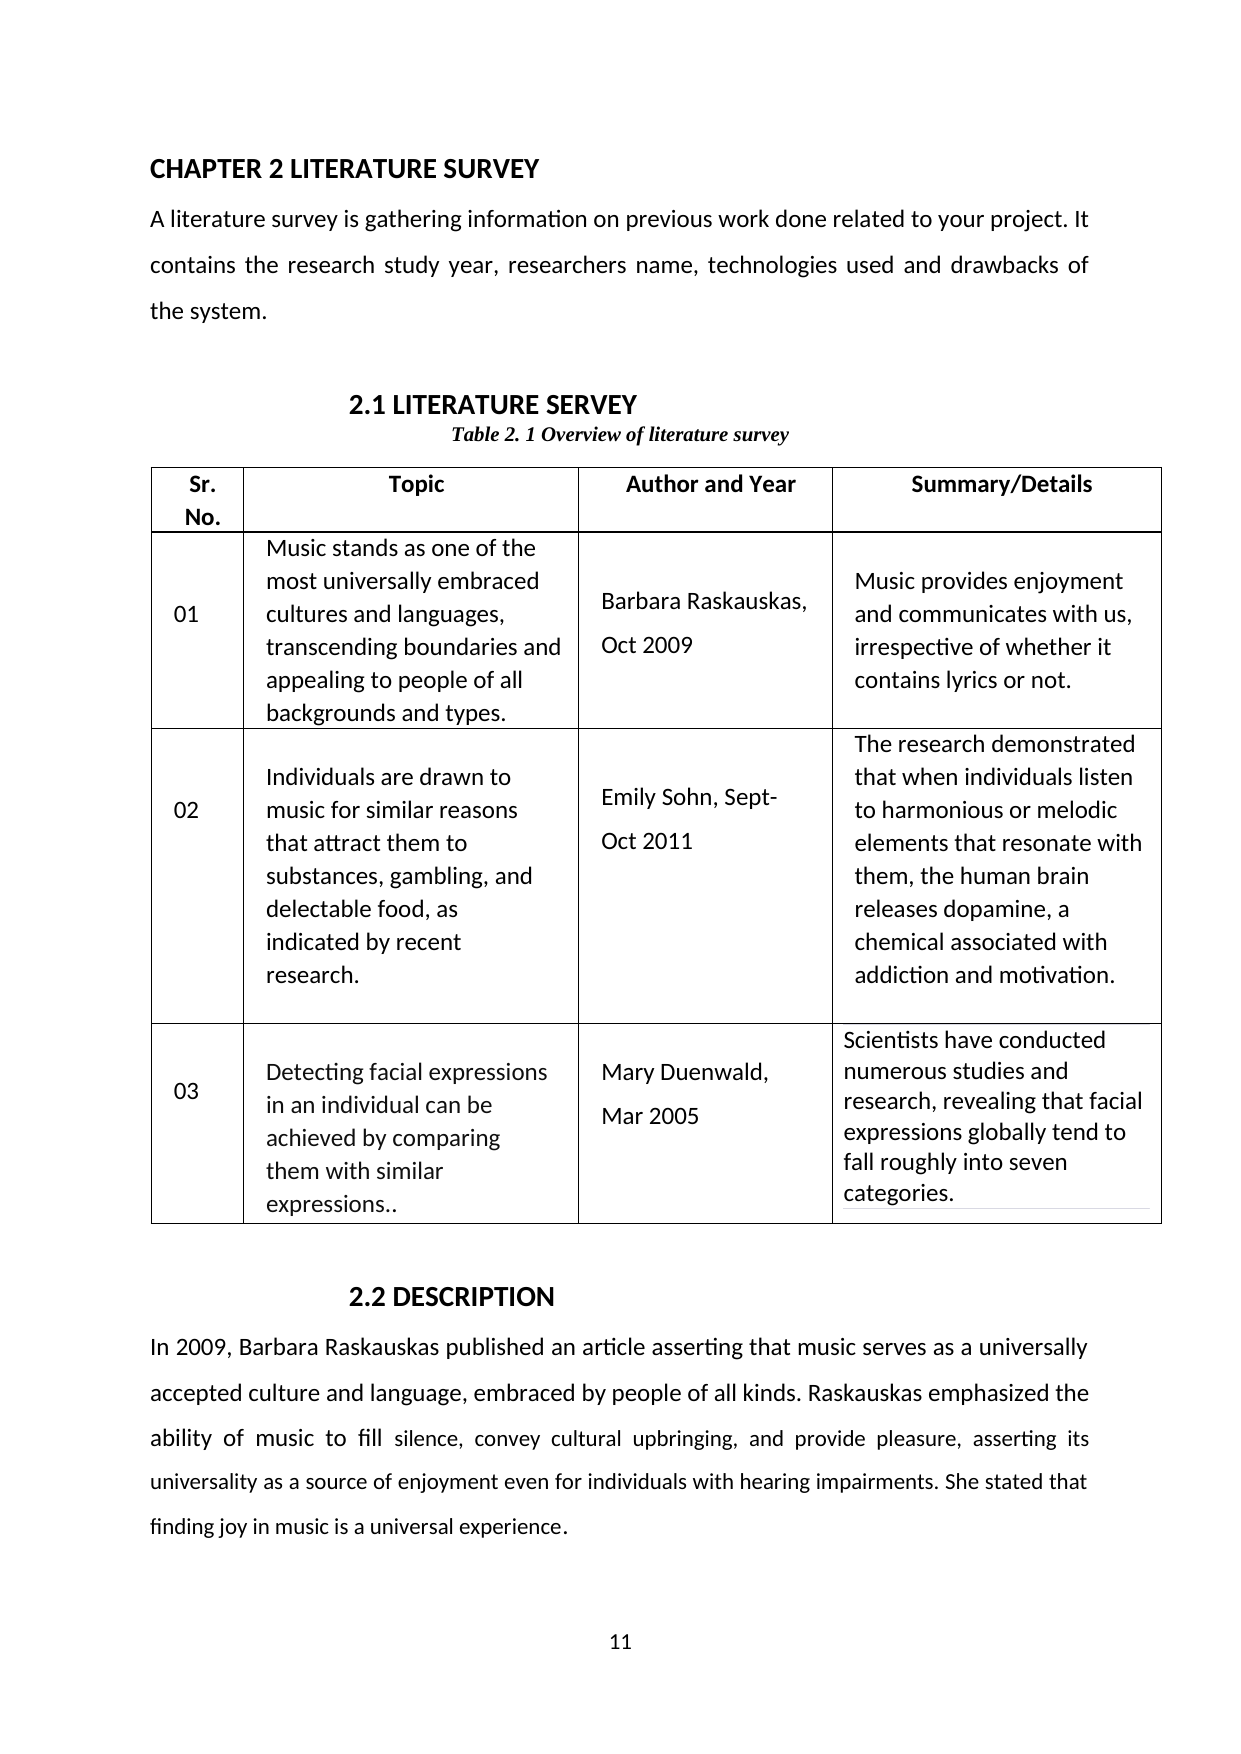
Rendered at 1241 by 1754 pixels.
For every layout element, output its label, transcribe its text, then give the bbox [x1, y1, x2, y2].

table_header Summary/Details [833, 468, 1161, 531]
text A literature survey is gathering information on previous work done related to your project. It contains the research study year, researchers name, technologies used and drawbacks of the system. [150, 203, 1090, 325]
subtitle 2.2 DESCRIPTION [202, 1278, 1090, 1313]
text Table 2. 1 Overview of literature survey [150, 422, 1090, 446]
table_cell 03 [152, 1024, 243, 1223]
subtitle CHAPTER 2 LITERATURE SURVEY [150, 150, 705, 186]
table_cell Scientists have conducted numerous studies and research, revealing that facial expressions globally tend to fall roughly into seven categories. [833, 1024, 1161, 1223]
table_cell 02 [152, 729, 243, 1022]
text In 2009, Barbara Raskauskas published an article asserting that music serves as a universally accepted culture and language, embraced by people of all kinds. Raskauskas emphasized the ability of music to fill silence, convey cultural upbringing, and provide pleasure, asserting its universality as a source of enjoyment even for individuals with hearing impairments. She stated that finding joy in music is a universal experience. [150, 1331, 1090, 1541]
table_cell Music provides enjoyment and communicates with us, irrespective of whether it contains lyrics or not. [833, 533, 1161, 727]
table_cell The research demonstrated that when individuals listen to harmonious or melodic elements that resonate with them, the human brain releases dopamine, a chemical associated with addiction and motivation. [833, 729, 1161, 1022]
table_cell Individuals are drawn to music for similar reasons that attract them to substances, gambling, and delectable food, as indicated by recent research. [244, 729, 578, 1022]
table_cell Detecting facial expressions in an individual can be achieved by comparing them with similar expressions.. [244, 1024, 578, 1223]
table_cell Barbara Raskauskas, Oct 2009 [579, 533, 832, 727]
table_header Author and Year [579, 468, 832, 531]
subtitle 2.1 LITERATURE SERVEY [202, 386, 1090, 422]
table_cell Music stands as one of the most universally embraced cultures and languages, transcending boundaries and appealing to people of all backgrounds and types. [244, 533, 578, 727]
table_header Sr. No. [152, 468, 243, 531]
table_header Topic [244, 468, 578, 531]
table_cell Emily Sohn, Sept- Oct 2011 [579, 729, 832, 1022]
table_cell 01 [152, 533, 243, 727]
table_cell Mary Duenwald, Mar 2005 [579, 1024, 832, 1223]
